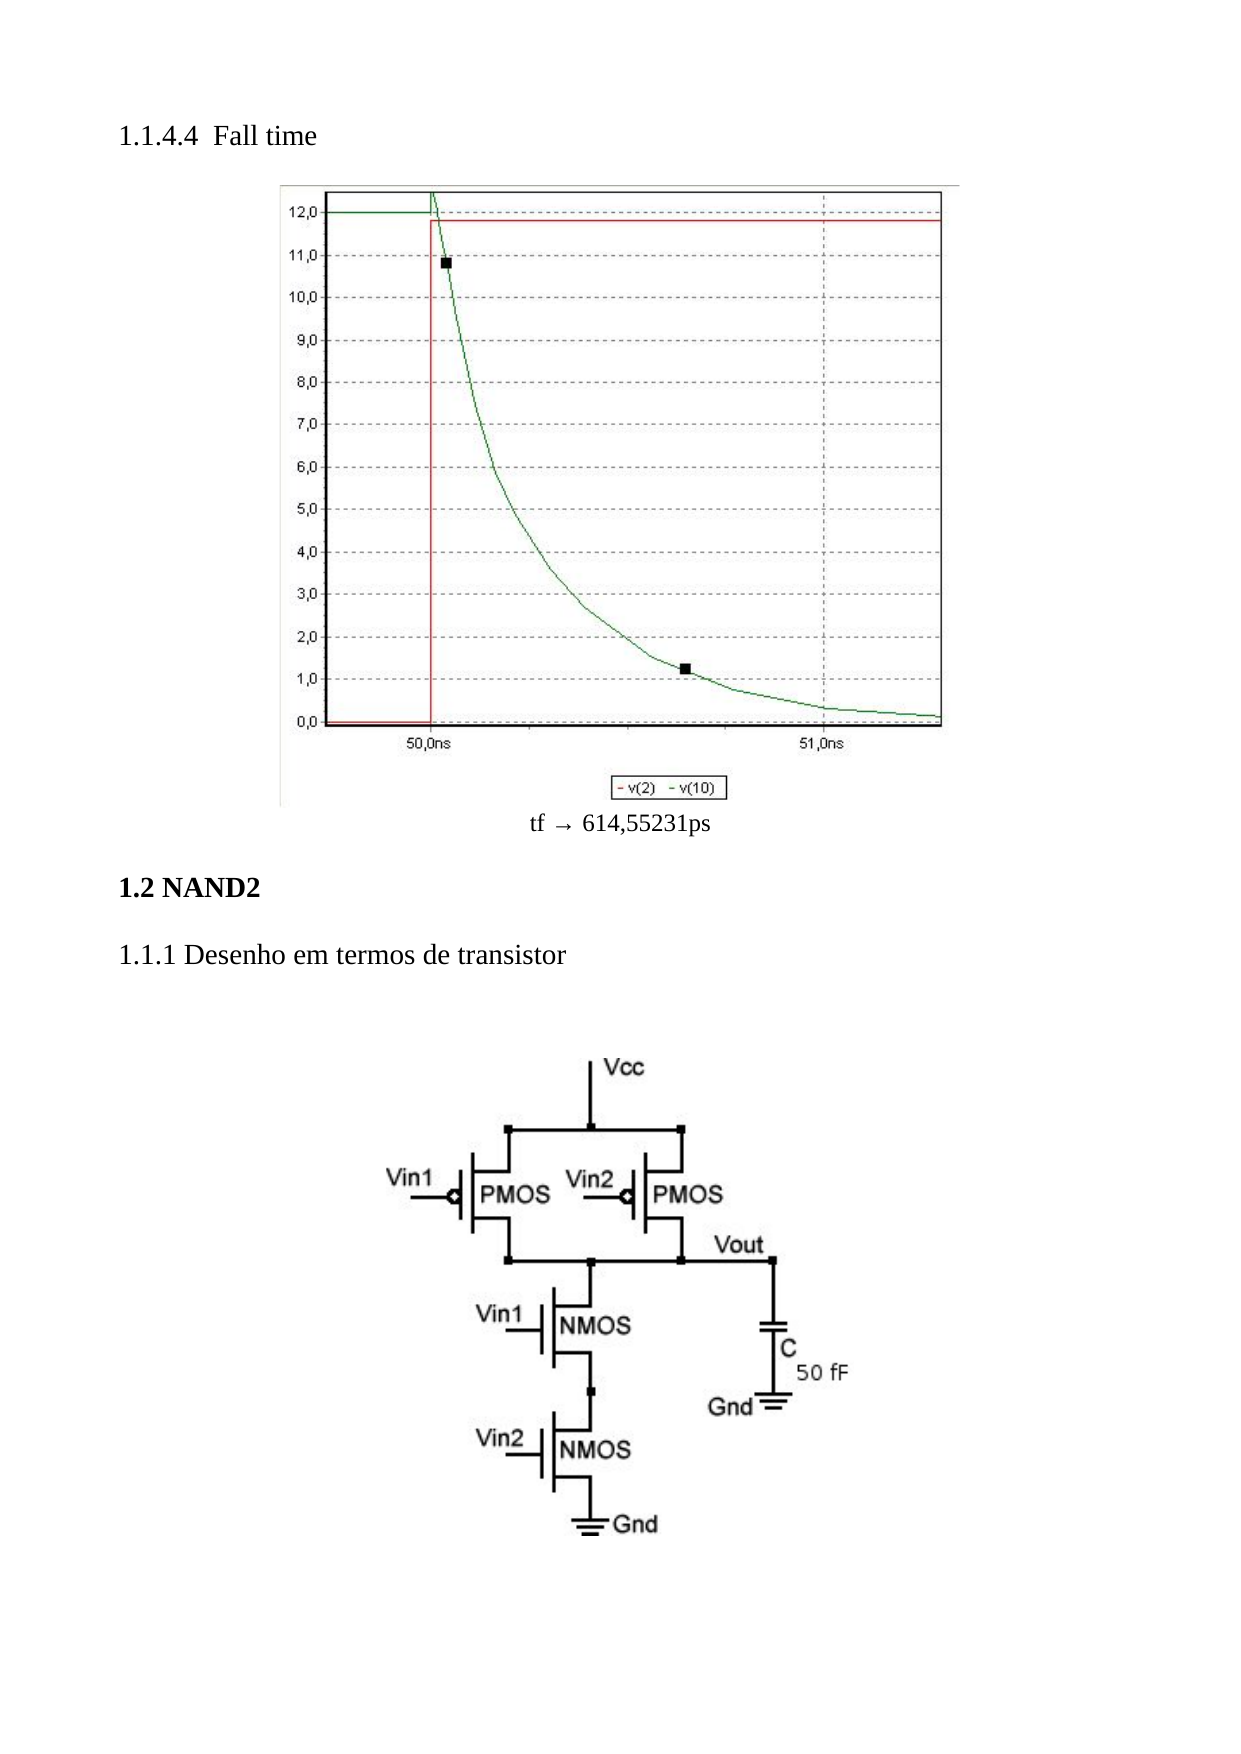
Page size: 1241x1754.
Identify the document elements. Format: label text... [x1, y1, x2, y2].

text tf → 614,55231ps [118, 185, 1122, 837]
text 1.1.4.4 Fall time [118, 118, 1122, 152]
text 1.1.1 Desenho em termos de transistor [118, 937, 1122, 971]
picture [279, 185, 961, 808]
text 1.2 NAND2 [118, 870, 1122, 904]
picture [385, 1058, 855, 1536]
